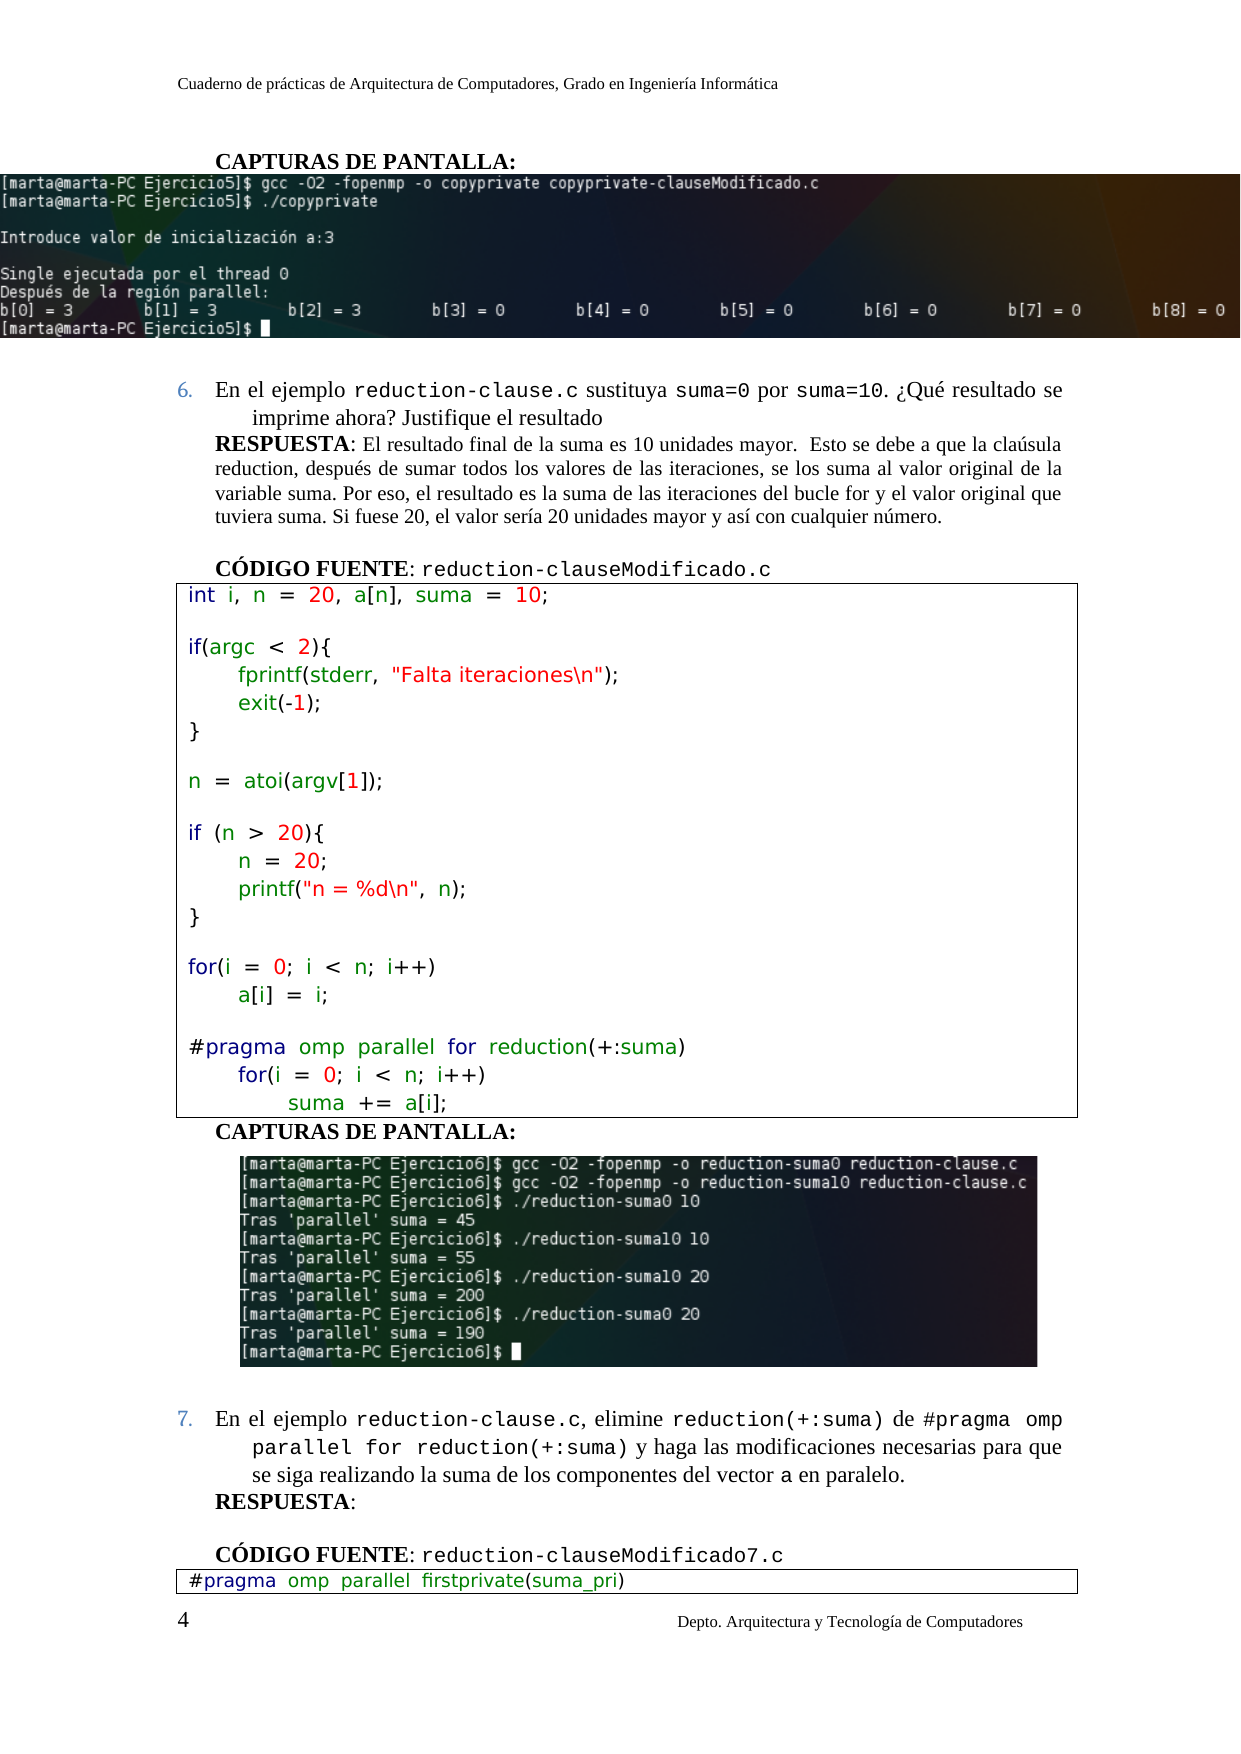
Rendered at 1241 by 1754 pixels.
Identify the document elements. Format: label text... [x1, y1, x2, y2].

text RESPUESTA: El resultado final de la suma es 10 unidades mayor. Esto se debe a que la claúsula reduction, después de sumar todos los valores de las iteraciones, se los suma al valor original de la variable suma. Por eso, el resultado es la suma de las iteraciones del bucle for y el valor original que tuviera suma. Si fuese 20, el valor sería 20 unidades mayor y así con cualquier número. [215, 430, 1063, 528]
table_header int i, n = 20, a[n], suma = 10; if(argc < 2){ fprintf(stderr, "Falta iteraciones\n"); exit(-1); } n = atoi(argv[1]); if (n > 20){ n = 20; printf("n = %d\n", n); } for(i = 0; i < n; i++) a[i] = i; #pragma omp parallel for reduction(+:suma) for(i = 0; i < n; i++) suma += a[i]; [177, 584, 1077, 1117]
text CAPTURAS DE PANTALLA: [215, 1118, 1063, 1144]
list En el ejemplo reduction-clause.c sustituya suma=0 por suma=10. ¿Qué resultado se imprime ahora? Justifique el resultado [177, 376, 1063, 430]
text RESPUESTA: [215, 1488, 1063, 1514]
list En el ejemplo reduction-clause.c, elimine reduction(+:suma) de #pragma omp parallel for reduction(+:suma) y haga las modificaciones necesarias para que se siga realizando la suma de los componentes del vector a en paralelo. [177, 1405, 1063, 1488]
text CAPTURAS DE PANTALLA: [215, 148, 1063, 174]
picture [240, 1156, 1038, 1367]
text CÓDIGO FUENTE: reduction-clauseModificado.c [215, 555, 1063, 582]
table_header #pragma omp parallel firstprivate(suma_pri) [177, 1570, 1077, 1593]
text CÓDIGO FUENTE: reduction-clauseModificado7.c [215, 1541, 1063, 1568]
picture [0, 174, 1241, 338]
